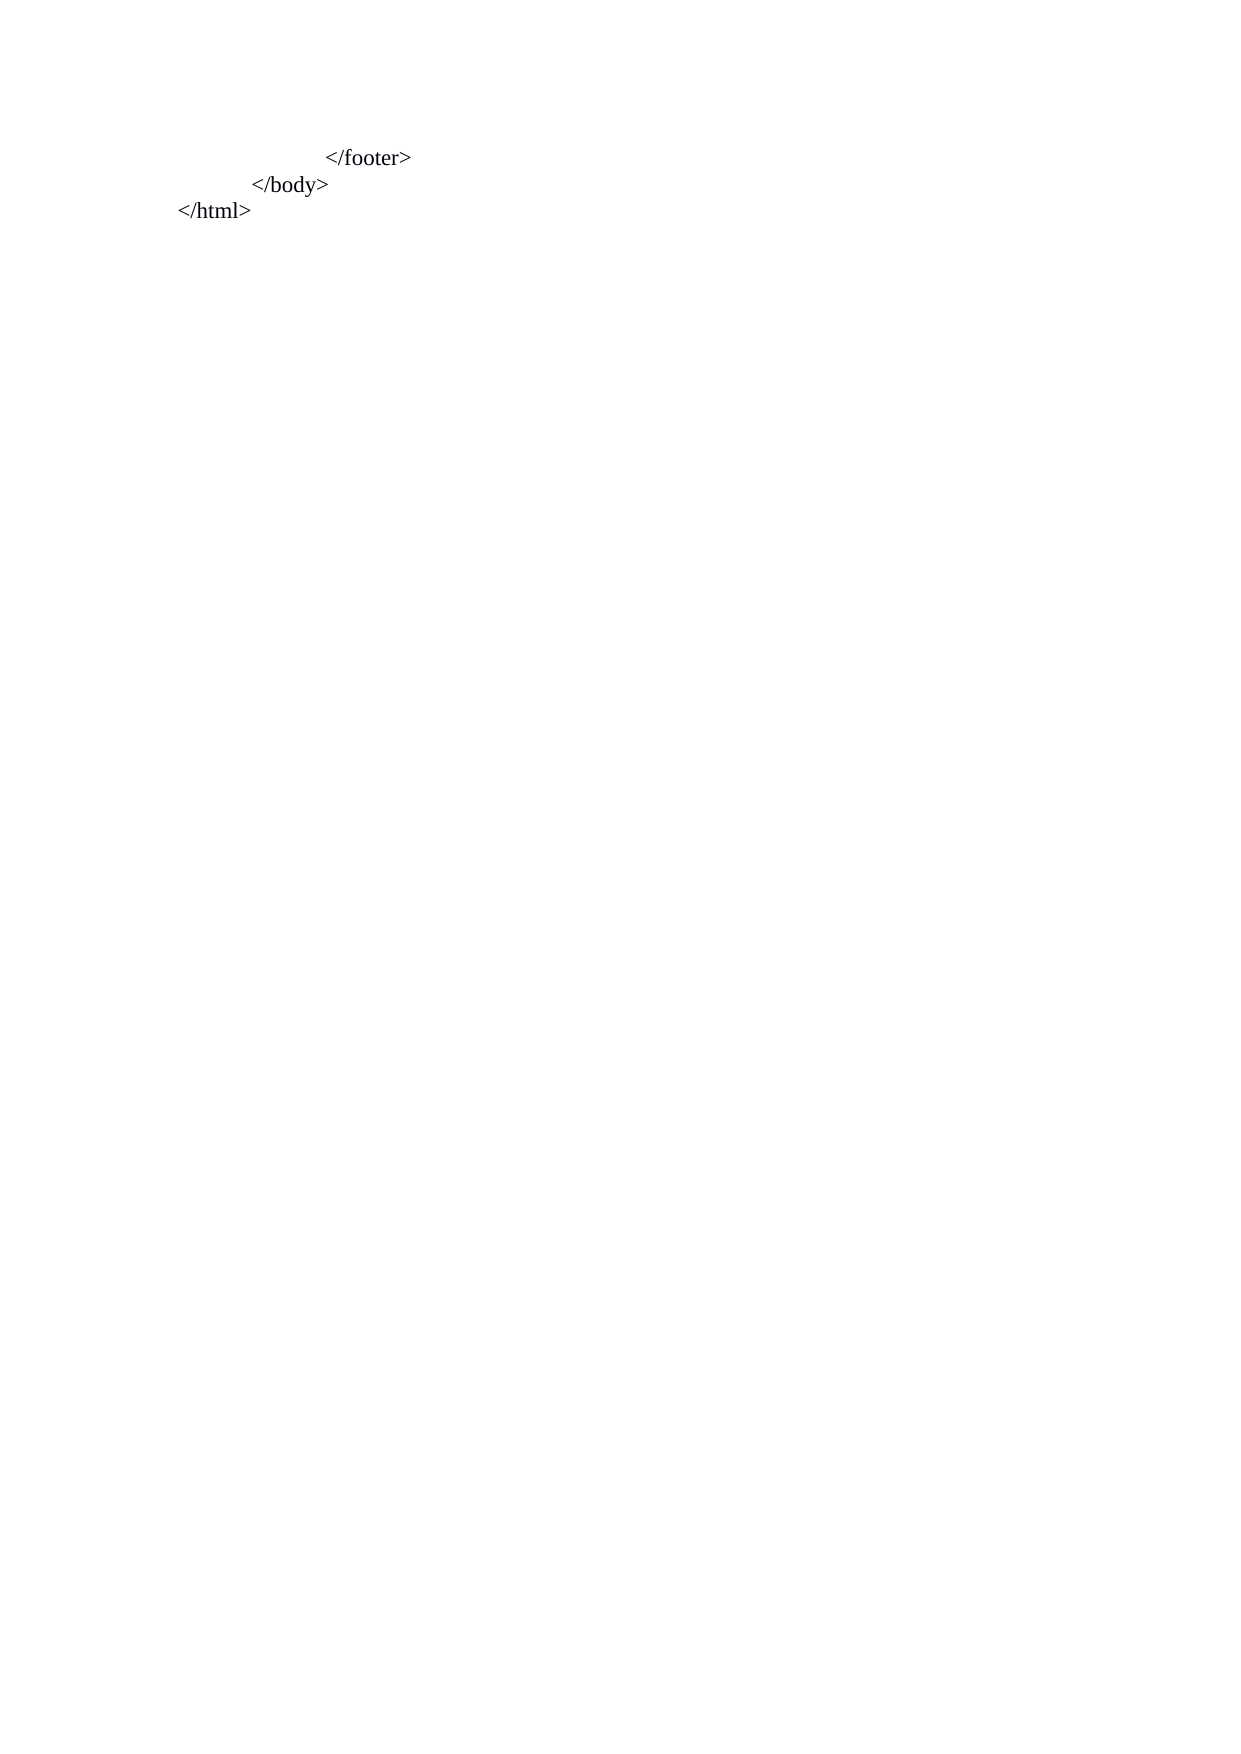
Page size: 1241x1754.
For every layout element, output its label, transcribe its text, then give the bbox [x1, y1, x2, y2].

text </body> [177, 171, 1152, 197]
text </html> [177, 197, 1152, 223]
text </footer> [177, 144, 1152, 171]
